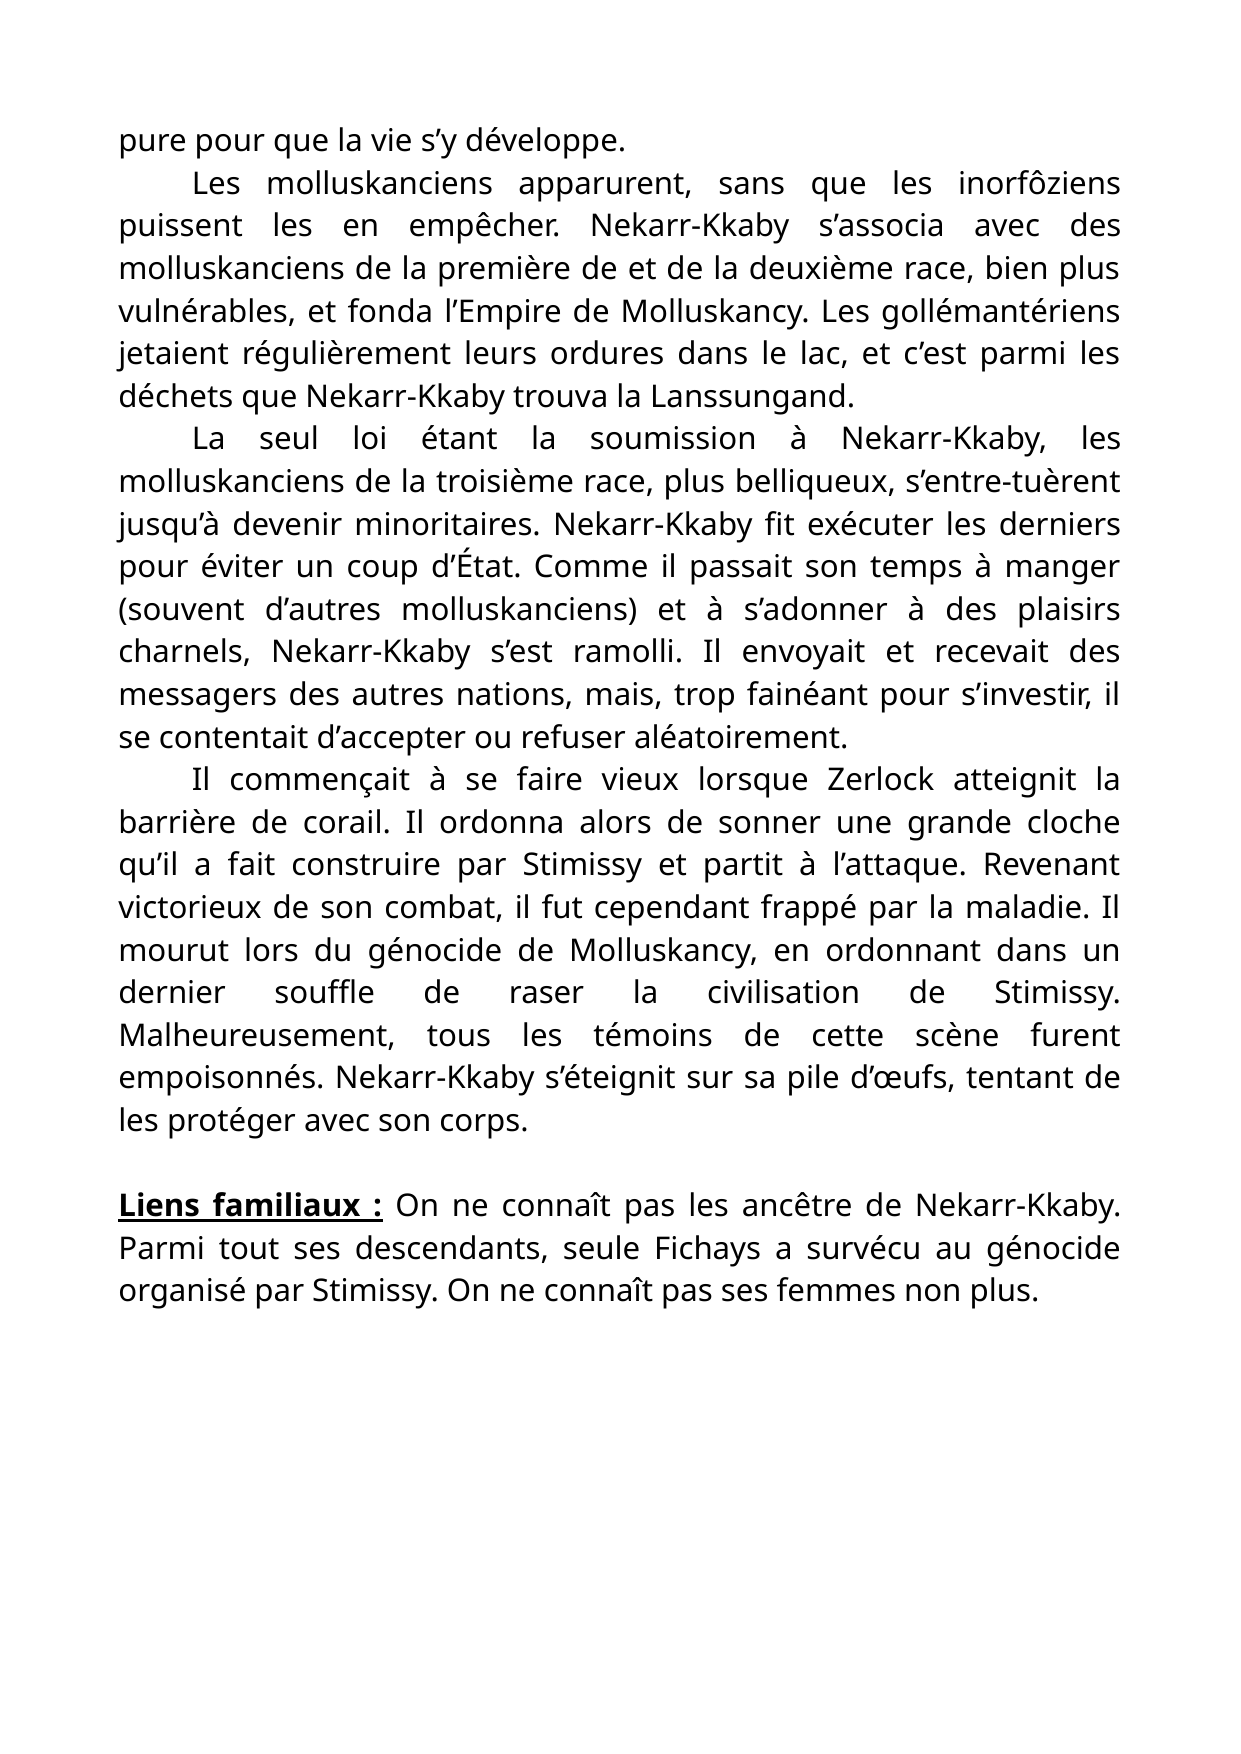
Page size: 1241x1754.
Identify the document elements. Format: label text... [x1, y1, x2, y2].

text La seul loi étant la soumission à Nekarr-Kkaby, les molluskanciens de la troisième race, plus belliqueux, s’entre-tuèrent jusqu’à devenir minoritaires. Nekarr-Kkaby fit exécuter les derniers pour éviter un coup d’État. Comme il passait son temps à manger (souvent d’autres molluskanciens) et à s’adonner à des plaisirs charnels, Nekarr-Kkaby s’est ramolli. Il envoyait et recevait des messagers des autres nations, mais, trop fainéant pour s’investir, il se contentait d’accepter ou refuser aléatoirement. [118, 416, 1122, 757]
text Liens familiaux : On ne connaît pas les ancêtre de Nekarr-Kkaby. Parmi tout ses descendants, seule Fichays a survécu au génocide organisé par Stimissy. On ne connaît pas ses femmes non plus. [118, 1183, 1122, 1311]
text Il commençait à se faire vieux lorsque Zerlock atteignit la barrière de corail. Il ordonna alors de sonner une grande cloche qu’il a fait construire par Stimissy et partit à l’attaque. Revenant victorieux de son combat, il fut cependant frappé par la maladie. Il mourut lors du génocide de Molluskancy, en ordonnant dans un dernier souffle de raser la civilisation de Stimissy. Malheureusement, tous les témoins de cette scène furent empoisonnés. Nekarr-Kkaby s’éteignit sur sa pile d’œufs, tentant de les protéger avec son corps. [118, 757, 1122, 1141]
text pure pour que la vie s’y développe. [118, 118, 1122, 161]
text Les molluskanciens apparurent, sans que les inorfôziens puissent les en empêcher. Nekarr-Kkaby s’associa avec des molluskanciens de la première de et de la deuxième race, bien plus vulnérables, et fonda l’Empire de Molluskancy. Les gollémantériens jetaient régulièrement leurs ordures dans le lac, et c’est parmi les déchets que Nekarr-Kkaby trouva la Lanssungand. [118, 161, 1122, 416]
